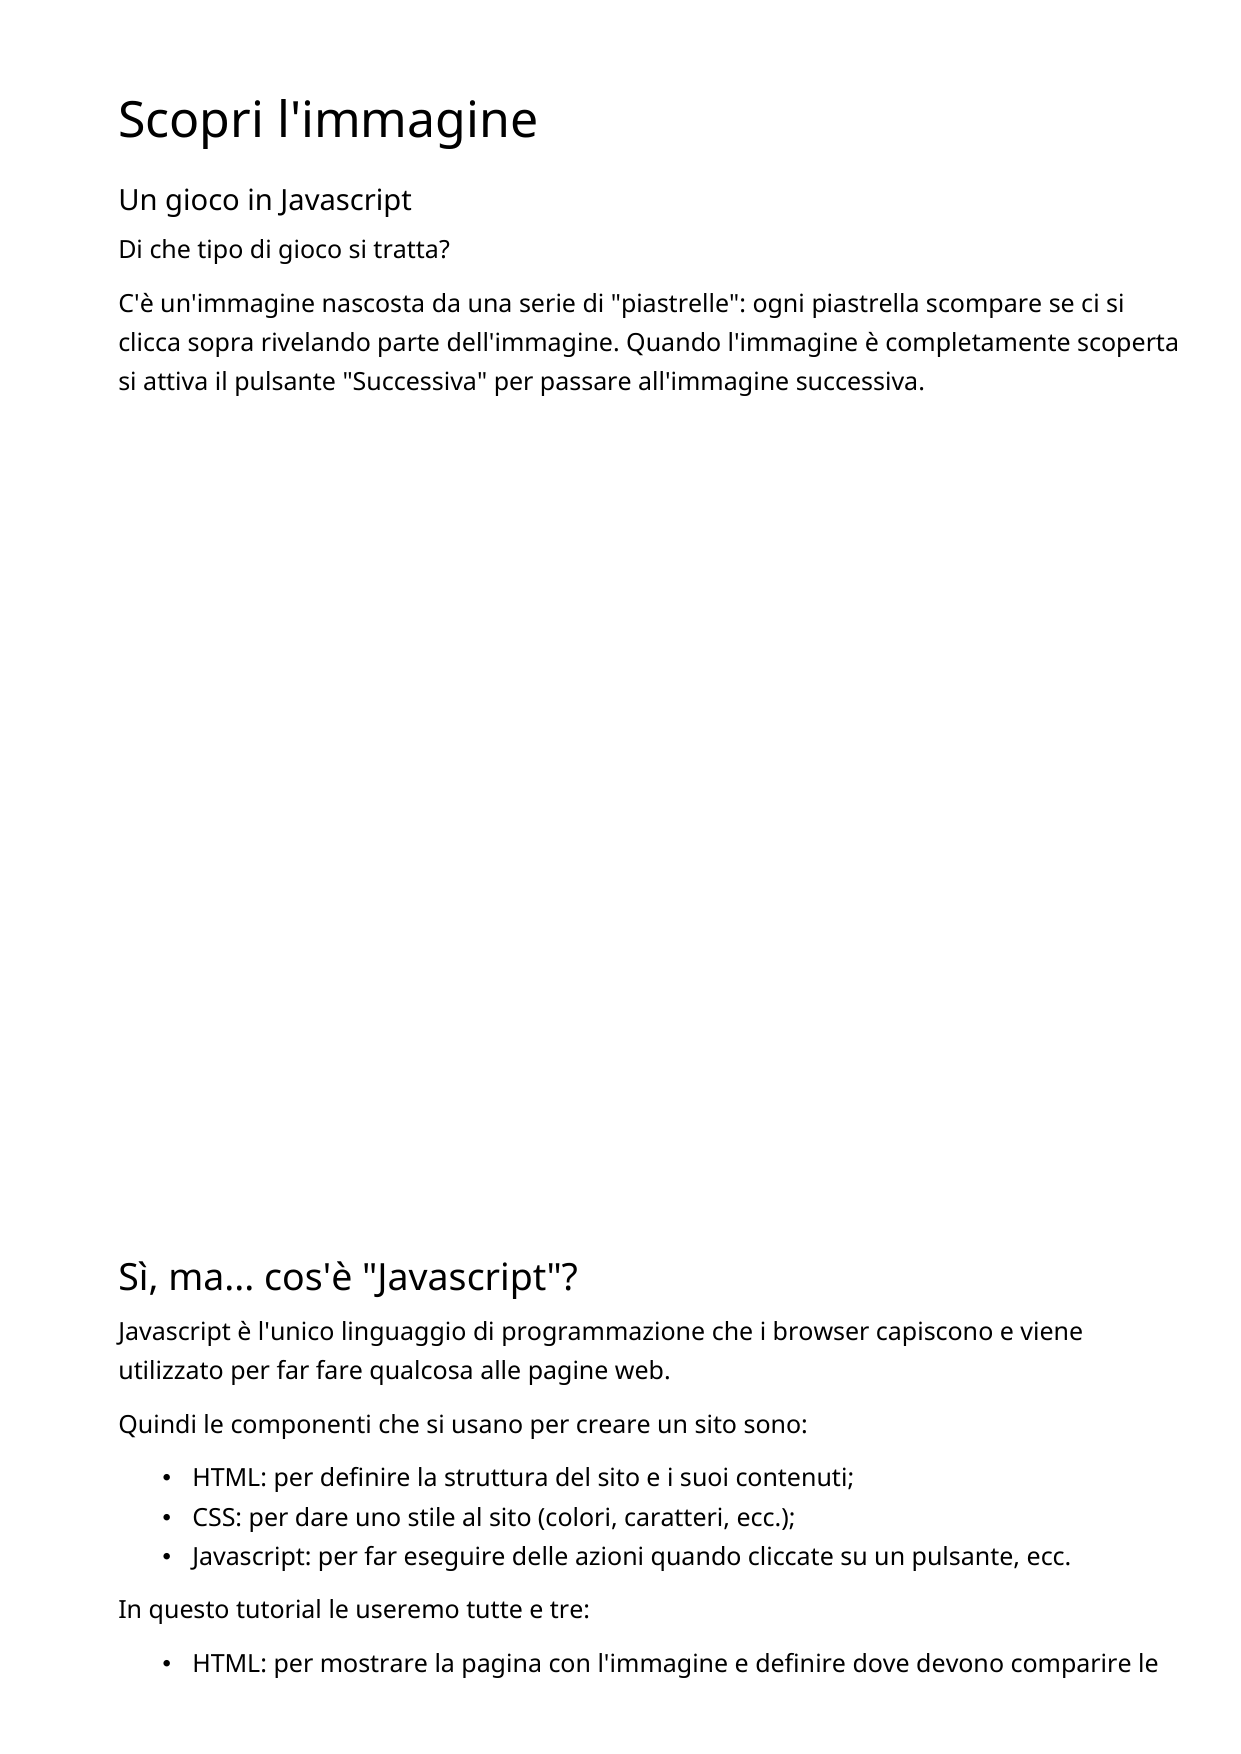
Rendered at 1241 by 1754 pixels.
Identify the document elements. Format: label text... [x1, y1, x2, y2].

text Quindi le componenti che si usano per creare un sito sono: [118, 1406, 1181, 1440]
text C'è un'immagine nascosta da una serie di "piastrelle": ogni piastrella scompare se ci si clicca sopra rivelando parte dell'immagine. Quando l'immagine è completamente scoperta si attiva il pulsante "Successiva" per passare all'immagine successiva. [118, 285, 1181, 398]
list CSS: per dare uno stile al sito (colori, caratteri, ecc.); [162, 1499, 1181, 1533]
subtitle Scopri l'immagine [118, 84, 1181, 152]
text In questo tutorial le useremo tutte e tre: [118, 1592, 1181, 1626]
text Javascript è l'unico linguaggio di programmazione che i browser capiscono e viene utilizzato per far fare qualcosa alle pagine web. [118, 1313, 1181, 1387]
list HTML: per definire la struttura del sito e i suoi contenuti; [162, 1460, 1181, 1494]
list HTML: per mostrare la pagina con l'immagine e definire dove devono comparire le [162, 1646, 1181, 1680]
list Javascript: per far eseguire delle azioni quando cliccate su un pulsante, ecc. [162, 1538, 1181, 1572]
text Di che tipo di gioco si tratta? [118, 231, 1181, 266]
subtitle Sì, ma... cos'è "Javascript"? [118, 1250, 1181, 1301]
subtitle Un gioco in Javascript [118, 179, 1181, 219]
